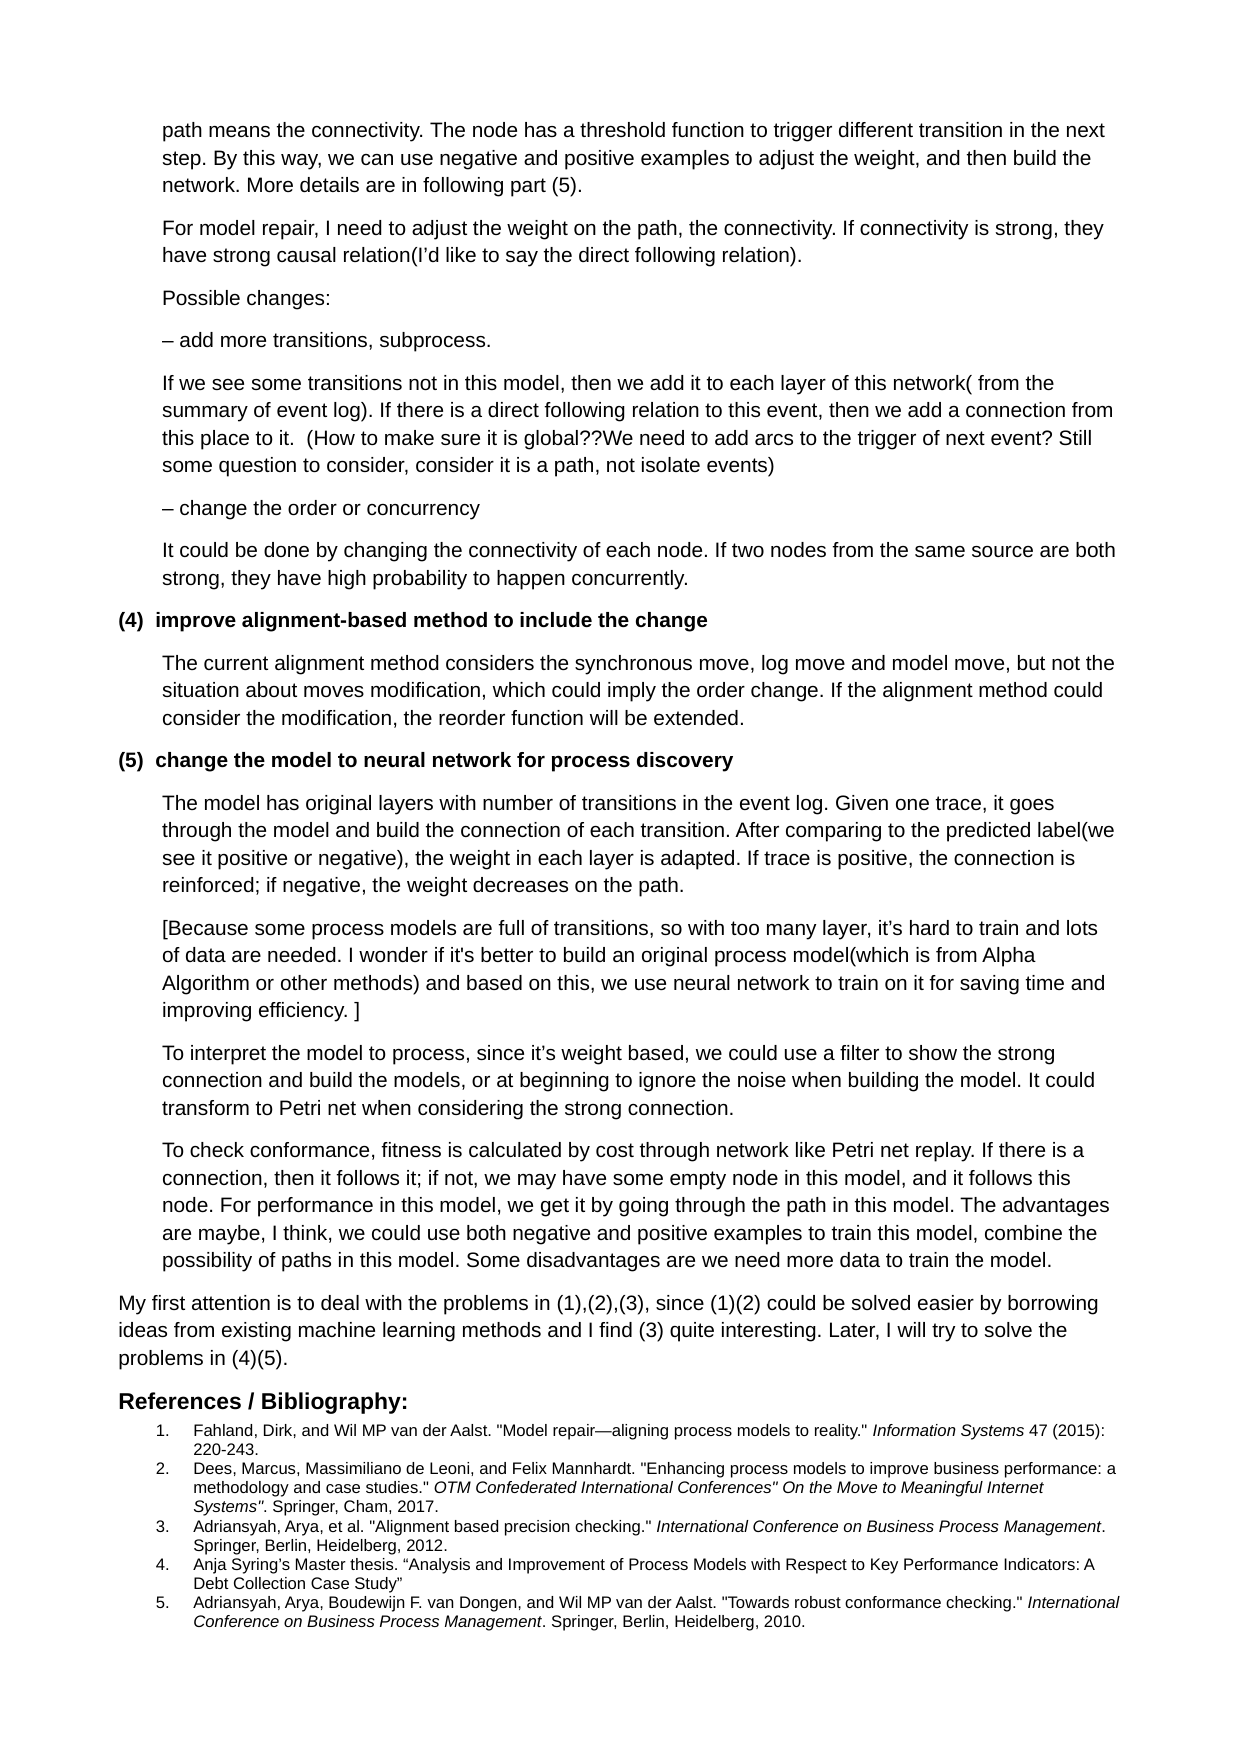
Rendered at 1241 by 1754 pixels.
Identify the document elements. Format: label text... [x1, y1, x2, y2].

text To interpret the model to process, since it’s weight based, we could use a filter to show the strong connection and build the models, or at beginning to ignore the noise when building the model. It could transform to Petri net when considering the strong connection. [162, 1041, 1122, 1119]
list Anja Syring’s Master thesis. “Analysis and Improvement of Process Models with Respect to Key Performance Indicators: A Debt Collection Case Study” [156, 1555, 1122, 1593]
text [Because some process models are full of transitions, so with too many layer, it’s hard to train and lots of data are needed. I wonder if it's better to build an original process model(which is from Alpha Algorithm or other methods) and based on this, we use neural network to train on it for saving time and improving efficiency. ] [162, 916, 1122, 1022]
list Adriansyah, Arya, et al. "Alignment based precision checking." International Conference on Business Process Management. Springer, Berlin, Heidelberg, 2012. [156, 1516, 1122, 1555]
text The model has original layers with number of transitions in the event log. Given one trace, it goes through the model and build the connection of each transition. After comparing to the predicted label(we see it positive or negative), the weight in each layer is adapted. If trace is positive, the connection is reinforced; if negative, the weight decreases on the path. [162, 791, 1122, 897]
text My first attention is to deal with the problems in (1),(2),(3), since (1)(2) could be solved easier by borrowing ideas from existing machine learning methods and I find (3) quite interesting. Later, I will try to solve the problems in (4)(5). [118, 1291, 1122, 1369]
text – change the order or concurrency [162, 496, 1122, 519]
text For model repair, I need to adjust the weight on the path, the connectivity. If connectivity is strong, they have strong causal relation(I’d like to say the direct following relation). [162, 216, 1122, 267]
list Fahland, Dirk, and Wil MP van der Aalst. "Model repair—aligning process models to reality." Information Systems 47 (2015): 220-243. [156, 1421, 1122, 1459]
list Dees, Marcus, Massimiliano de Leoni, and Felix Mannhardt. "Enhancing process models to improve business performance: a methodology and case studies." OTM Confederated International Conferences" On the Move to Meaningful Internet Systems". Springer, Cham, 2017. [156, 1459, 1122, 1516]
text (4) improve alignment-based method to include the change [118, 608, 1122, 632]
text path means the connectivity. The node has a threshold function to trigger different transition in the next step. By this way, we can use negative and positive examples to adjust the weight, and then build the network. More details are in following part (5). [162, 118, 1122, 197]
list Adriansyah, Arya, Boudewijn F. van Dongen, and Wil MP van der Aalst. "Towards robust conformance checking." International Conference on Business Process Management. Springer, Berlin, Heidelberg, 2010. [156, 1593, 1122, 1631]
text (5) change the model to neural network for process discovery [118, 748, 1122, 772]
text If we see some transitions not in this model, then we add it to each layer of this network( from the summary of event log). If there is a direct following relation to this event, then we add a connection from this place to it. (How to make sure it is global??We need to add arcs to the trigger of next event? Still some question to consider, consider it is a path, not isolate events) [162, 371, 1122, 477]
text It could be done by changing the connectivity of each node. If two nodes from the same source are both strong, they have high probability to happen concurrently. [162, 538, 1122, 589]
text References / Bibliography: [118, 1388, 1122, 1414]
text The current alignment method considers the synchronous move, log move and model move, but not the situation about moves modification, which could imply the order change. If the alignment method could consider the modification, the reorder function will be extended. [162, 651, 1122, 729]
text To check conformance, fitness is calculated by cost through network like Petri net replay. If there is a connection, then it follows it; if not, we may have some empty node in this model, and it follows this node. For performance in this model, we get it by going through the path in this model. The advantages are maybe, I think, we could use both negative and positive examples to train this model, combine the possibility of paths in this model. Some disadvantages are we need more data to train the model. [162, 1138, 1122, 1272]
text – add more transitions, subprocess. [162, 328, 1122, 352]
text Possible changes: [162, 286, 1122, 309]
